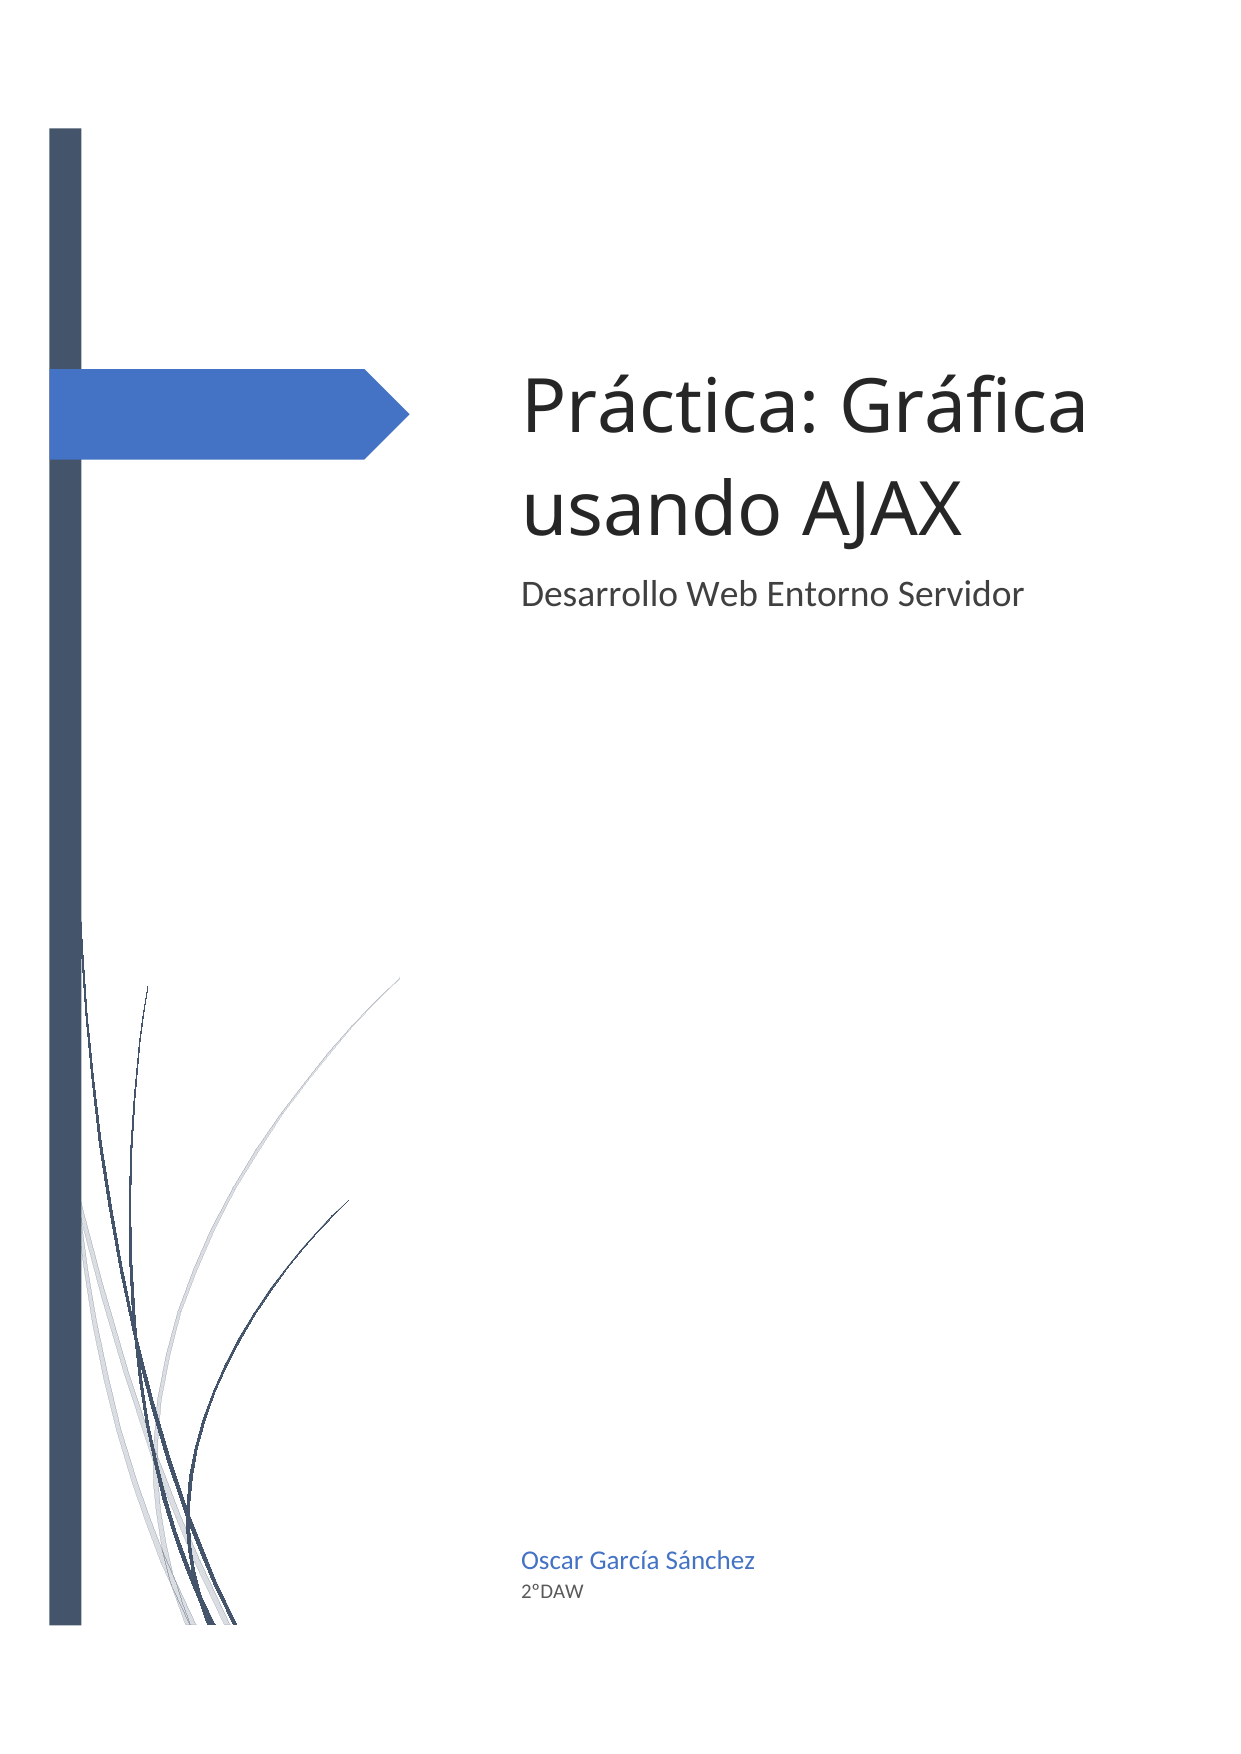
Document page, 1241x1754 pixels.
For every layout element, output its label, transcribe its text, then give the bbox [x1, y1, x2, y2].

text 23-2-2025 [64, 859, 357, 895]
text Desarrollo Web Entorno Servidor [521, 569, 1091, 615]
text Práctica: Gráfica usando AJAX [521, 353, 1091, 557]
text Oscar García Sánchez [521, 1543, 1091, 1576]
text 2ºDAW [521, 1576, 1091, 1604]
